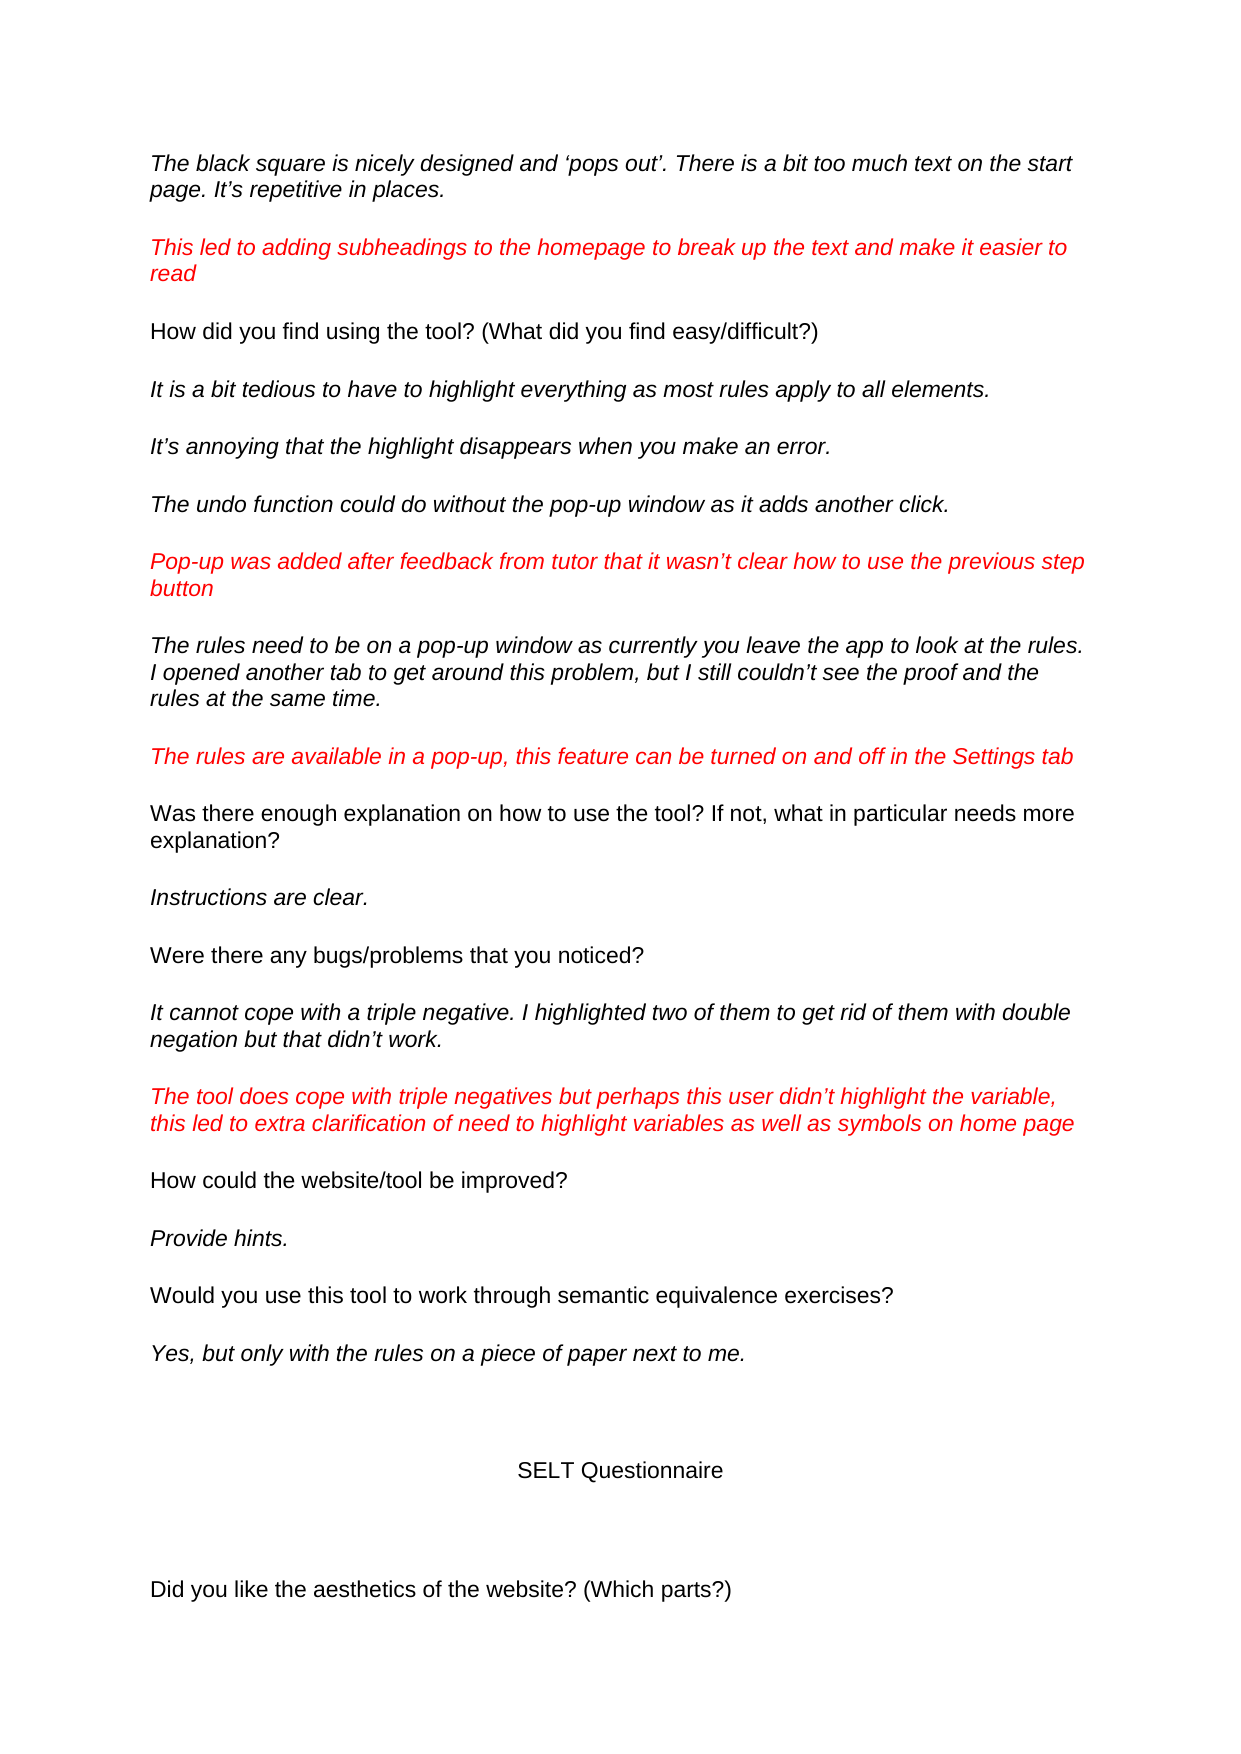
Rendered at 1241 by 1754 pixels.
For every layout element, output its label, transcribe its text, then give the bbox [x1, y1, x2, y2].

text Instructions are clear. [150, 884, 1090, 911]
text Did you like the aesthetics of the website? (Which parts?) [150, 1576, 1090, 1602]
text Was there enough explanation on how to use the tool? If not, what in particular needs more explanation? [150, 800, 1090, 853]
text How did you find using the tool? (What did you find easy/difficult?) [150, 318, 1090, 344]
text It is a bit tedious to have to highlight everything as most rules apply to all elements. [150, 376, 1090, 402]
text Were there any bugs/problems that you noticed? [150, 942, 1090, 968]
text The rules need to be on a pop-up window as currently you leave the app to look at the rules. I opened another tab to get around this problem, but I still couldn’t see the proof and the rules at the same time. [150, 632, 1090, 711]
text SELT Questionnaire [150, 1457, 1090, 1483]
text The undo function could do without the pop-up window as it adds another click. [150, 491, 1090, 517]
text Pop-up was added after feedback from tutor that it wasn’t clear how to use the previous step button [150, 548, 1090, 601]
text It cannot cope with a triple negative. I highlighted two of them to get rid of them with double negation but that didn’t work. [150, 999, 1090, 1052]
text This led to adding subheadings to the homepage to break up the text and make it easier to read [150, 234, 1090, 287]
text The tool does cope with triple negatives but perhaps this user didn’t highlight the variable, this led to extra clarification of need to highlight variables as well as symbols on home page [150, 1083, 1090, 1136]
text Yes, but only with the rules on a piece of paper next to me. [150, 1340, 1090, 1366]
text The rules are available in a pop-up, this feature can be turned on and off in the Settings tab [150, 743, 1090, 769]
text The black square is nicely designed and ‘pops out’. There is a bit too much text on the start page. It’s repetitive in places. [150, 150, 1090, 203]
text It’s annoying that the highlight disappears when you make an error. [150, 433, 1090, 459]
text Would you use this tool to work through semantic equivalence exercises? [150, 1282, 1090, 1309]
text Provide hints. [150, 1225, 1090, 1251]
text How could the website/tool be improved? [150, 1167, 1090, 1194]
